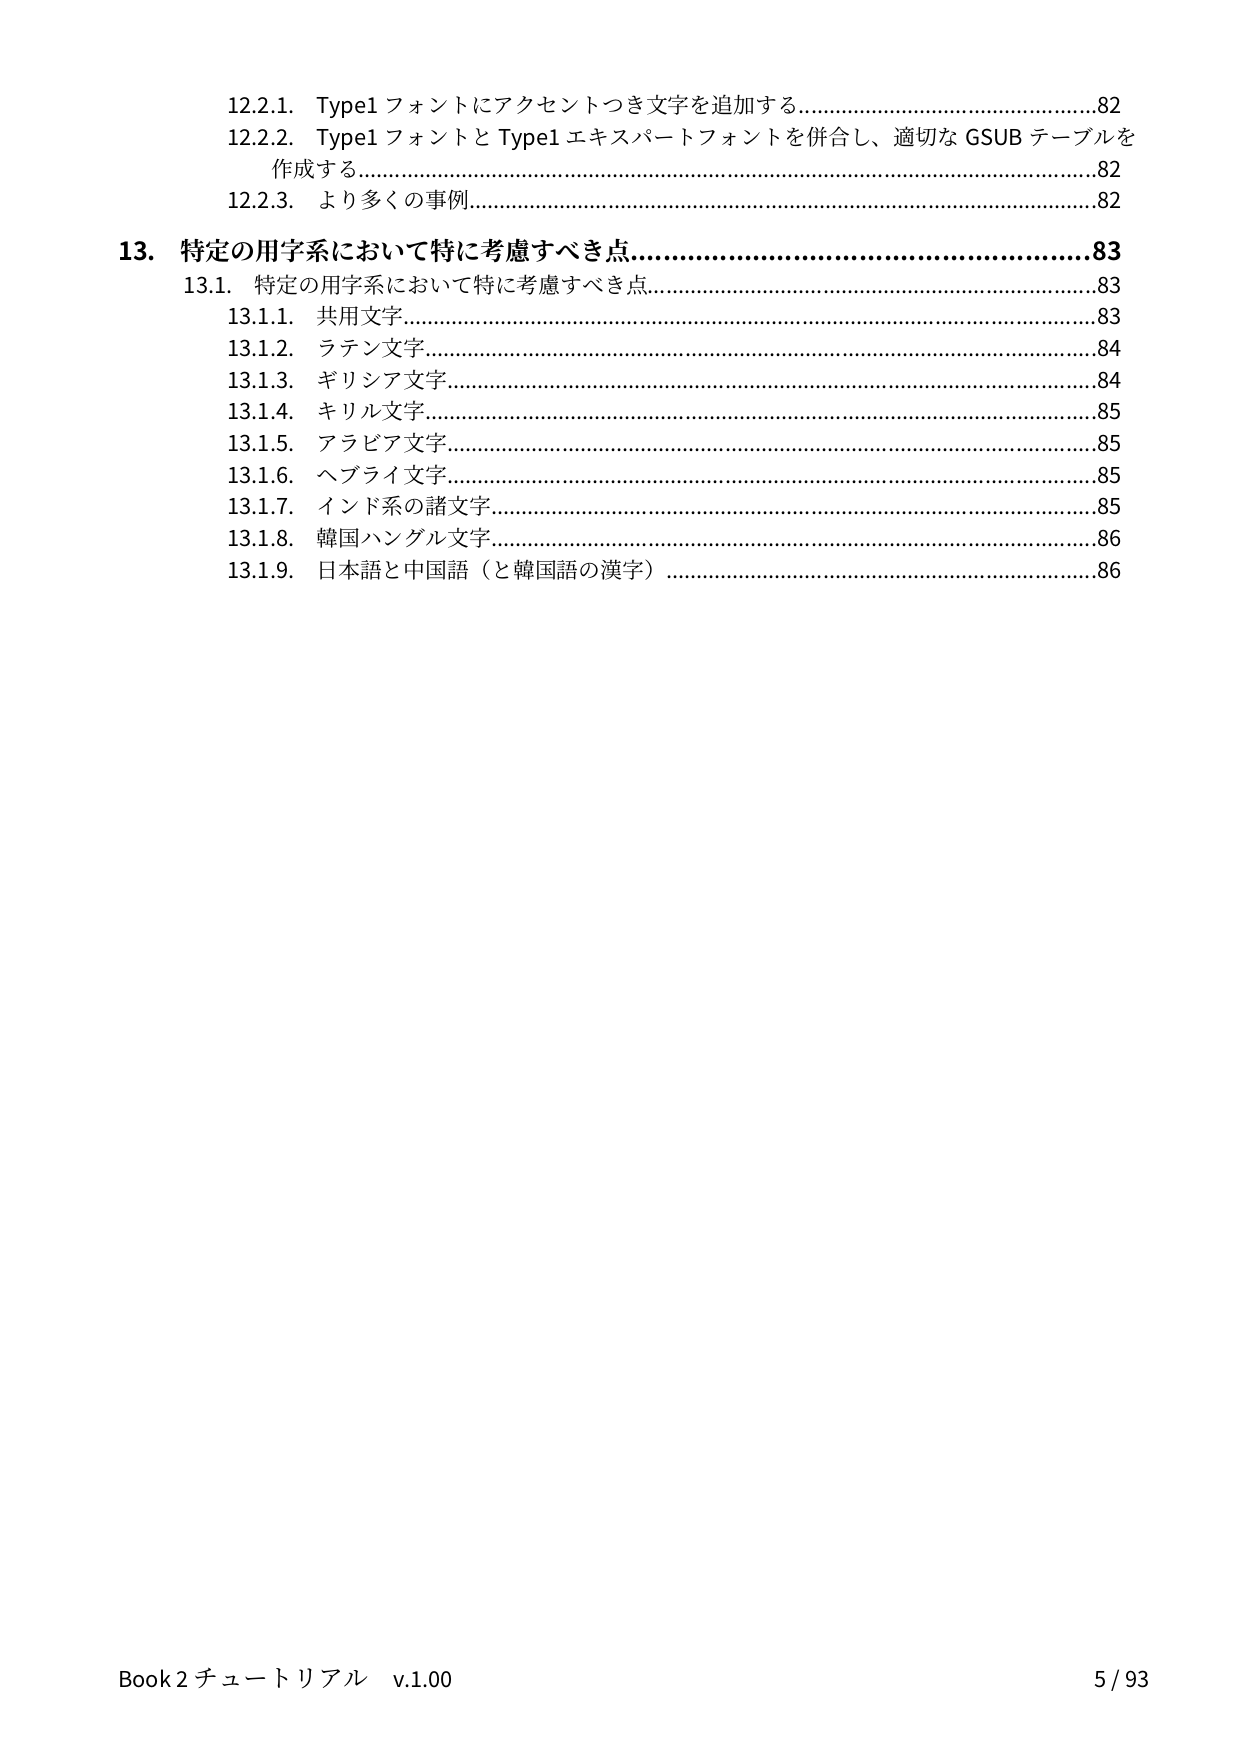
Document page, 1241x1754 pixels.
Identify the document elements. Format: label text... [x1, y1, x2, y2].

text 13.1.2. ラテン文字 84 [227, 331, 1152, 363]
text 13.1.9. 日本語と中国語（と韓国語の漢字） 86 [227, 553, 1152, 584]
text 13.1.7. インド系の諸文字 85 [227, 489, 1152, 521]
text 13.1.3. ギリシア文字 84 [227, 363, 1152, 394]
text 12.2.2. Type1 フォントと Type1 エキスパートフォントを併合し、適切な GSUB テーブルを作成する 82 [227, 120, 1152, 183]
text 13.1.4. キリル文字 85 [227, 394, 1152, 426]
text 13.1.5. アラビア文字 85 [227, 426, 1152, 458]
text 13.1.6. ヘブライ文字 85 [227, 458, 1152, 489]
text 13.1.8. 韓国ハングル文字 86 [227, 521, 1152, 553]
text 13.1. 特定の用字系において特に考慮すべき点 83 [184, 268, 1152, 299]
text 13.1.1. 共用文字 83 [227, 299, 1152, 331]
text 12.2.1. Type1 フォントにアクセントつき文字を追加する 82 [227, 88, 1152, 120]
text 12.2.3. より多くの事例 82 [227, 183, 1152, 215]
text 13. 特定の用字系において特に考慮すべき点 83 [118, 231, 1152, 268]
